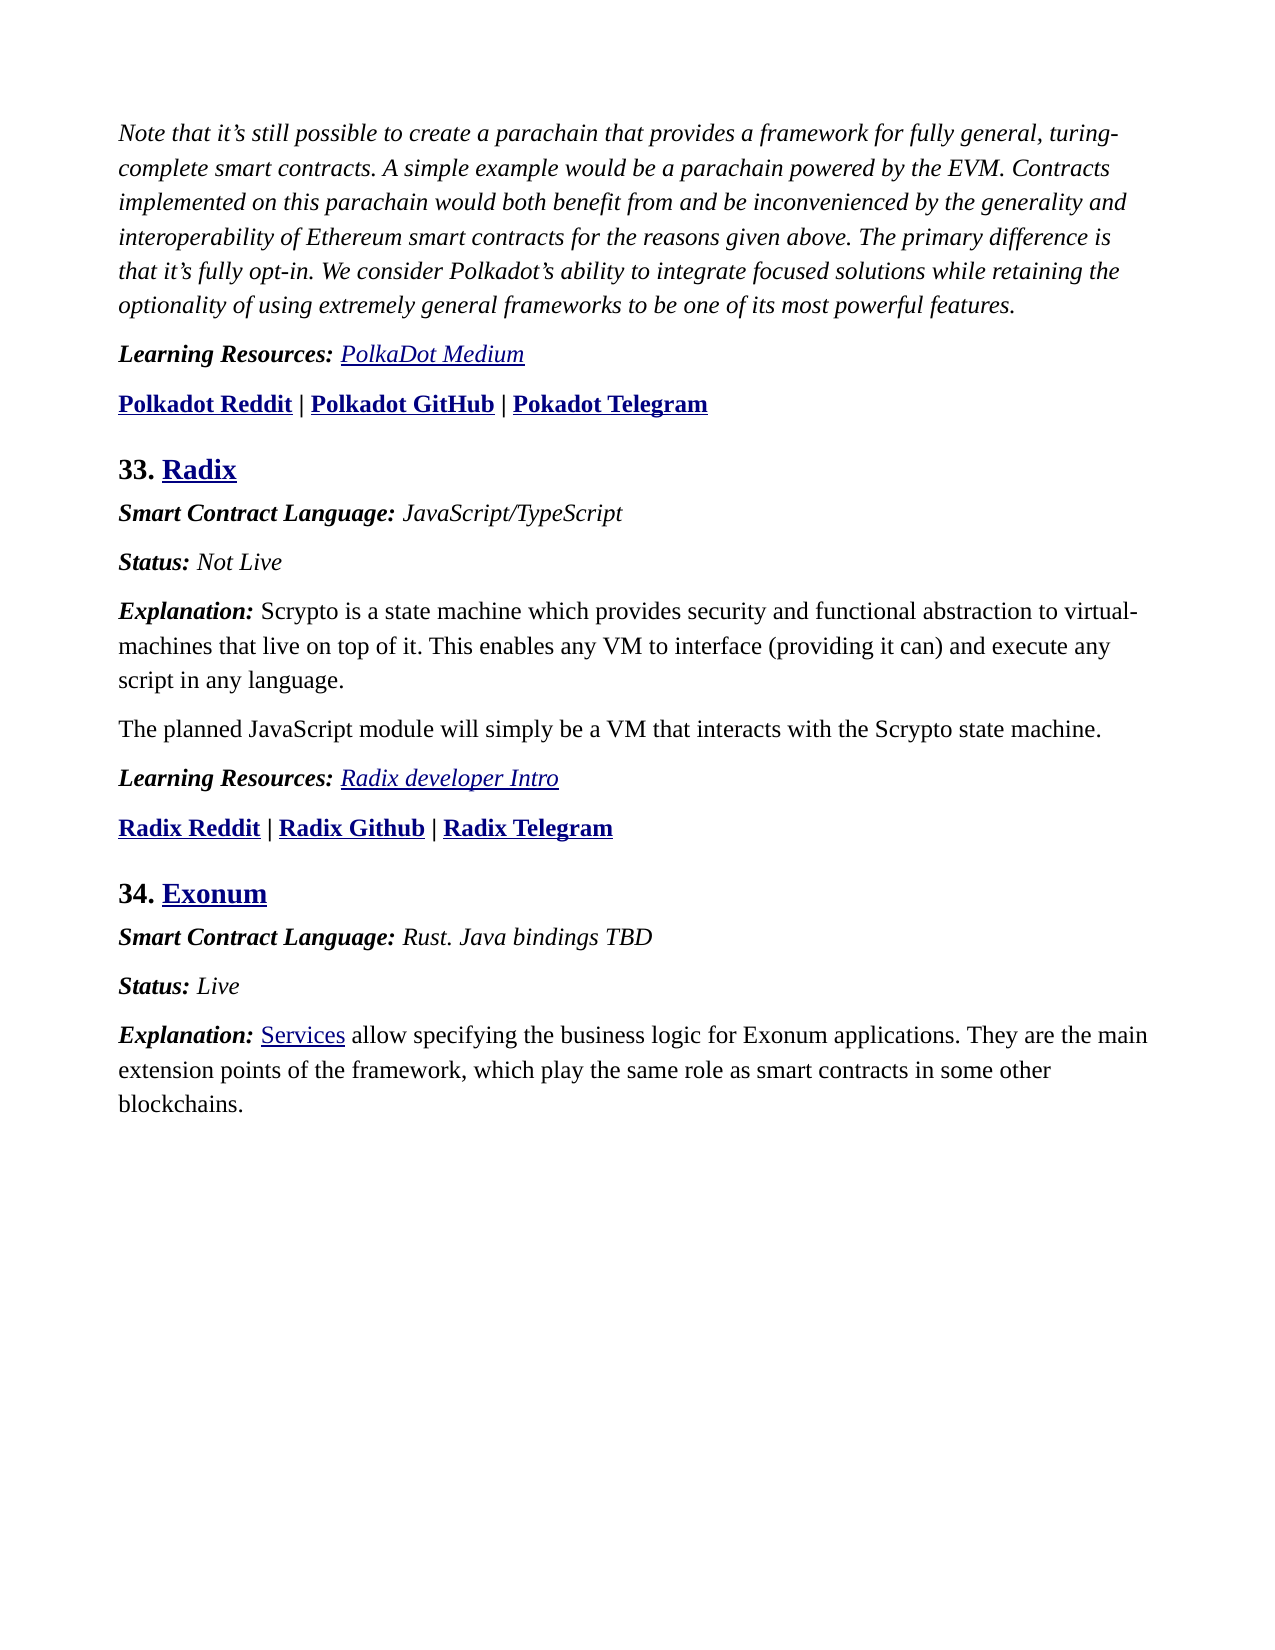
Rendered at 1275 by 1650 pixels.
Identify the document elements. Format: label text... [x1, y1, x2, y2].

text Status: Not Live [118, 547, 1157, 576]
text Smart Contract Language: JavaScript/TypeScript [118, 498, 1157, 527]
subtitle 33. Radix [118, 452, 1157, 486]
text Learning Resources: PolkaDot Medium [118, 339, 1157, 368]
text Explanation: Scrypto is a state machine which provides security and functional abstraction to virtual-machines that live on top of it. This enables any VM to interface (providing it can) and execute any script in any language. [118, 596, 1157, 694]
subtitle 34. Exonum [118, 876, 1157, 910]
text Polkadot Reddit | Polkadot GitHub | Pokadot Telegram [118, 389, 1157, 417]
text Explanation: Services allow specifying the business logic for Exonum applications. They are the main extension points of the framework, which play the same role as smart contracts in some other blockchains. [118, 1020, 1157, 1118]
text Smart Contract Language: Rust. Java bindings TBD [118, 922, 1157, 951]
text Learning Resources: Radix developer Intro [118, 763, 1157, 792]
text Status: Live [118, 971, 1157, 1000]
text The planned JavaScript module will simply be a VM that interacts with the Scrypto state machine. [118, 714, 1157, 743]
text Radix Reddit | Radix Github | Radix Telegram [118, 813, 1157, 841]
text Note that it’s still possible to create a parachain that provides a framework for fully general, turing-complete smart contracts. A simple example would be a parachain powered by the EVM. Contracts implemented on this parachain would both benefit from and be inconvenienced by the generality and interoperability of Ethereum smart contracts for the reasons given above. The primary difference is that it’s fully opt-in. We consider Polkadot’s ability to integrate focused solutions while retaining the optionality of using extremely general frameworks to be one of its most powerful features. [118, 118, 1157, 319]
